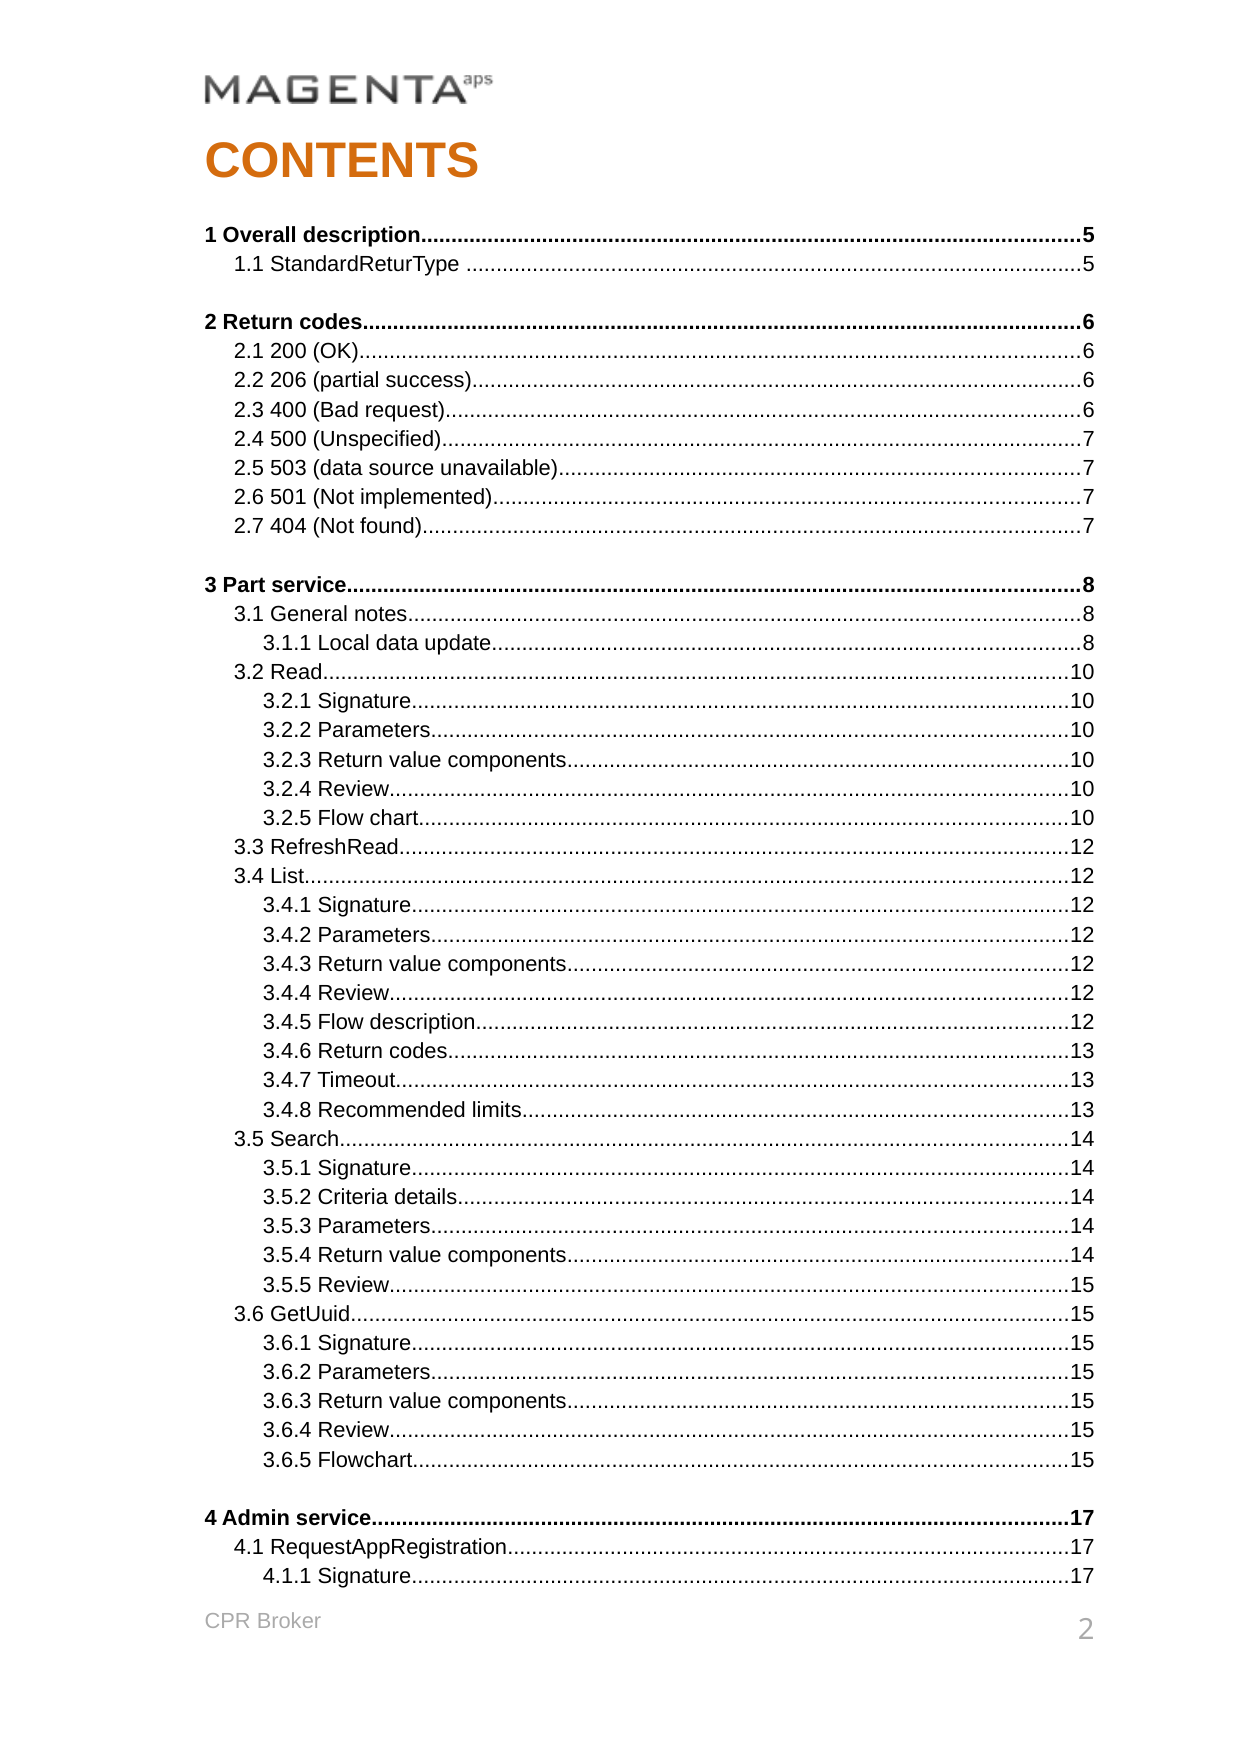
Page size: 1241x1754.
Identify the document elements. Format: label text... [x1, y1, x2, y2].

text 3.5.4 Return value components 14 [263, 1239, 1094, 1269]
text 3.2.2 Parameters 10 [263, 714, 1094, 744]
text 3.5.5 Review 15 [263, 1269, 1094, 1298]
text 3.5.2 Criteria details 14 [263, 1181, 1094, 1210]
text 3.1 General notes 8 [233, 598, 1094, 627]
text 3.4.4 Review 12 [263, 977, 1094, 1006]
text 3.1.1 Local data update 8 [263, 627, 1094, 656]
text 3.6.2 Parameters 15 [263, 1356, 1094, 1385]
text 3.2.1 Signature 10 [263, 685, 1094, 714]
text 2.1 200 (OK) 6 [233, 335, 1094, 364]
text 3.6.5 Flowchart 15 [263, 1444, 1094, 1473]
text 2.2 206 (partial success) 6 [233, 364, 1094, 394]
text 4.1.1 Signature 17 [263, 1560, 1094, 1589]
text 3.6.3 Return value components 15 [263, 1385, 1094, 1414]
text 3.4.3 Return value components 12 [263, 948, 1094, 977]
text 3.2.3 Return value components 10 [263, 744, 1094, 773]
text 3.6.1 Signature 15 [263, 1327, 1094, 1356]
text 2 Return codes 6 [204, 306, 1094, 335]
text 3.3 RefreshRead 12 [233, 831, 1094, 860]
text 3 Part service 8 [204, 569, 1094, 598]
text 3.2.5 Flow chart 10 [263, 802, 1094, 831]
text 1.1 StandardReturType 5 [233, 248, 1094, 277]
text 2.5 503 (data source unavailable) 7 [233, 452, 1094, 481]
text 3.4.1 Signature 12 [263, 889, 1094, 919]
picture [204, 75, 494, 104]
text 3.4.8 Recommended limits 13 [263, 1094, 1094, 1123]
text 3.2 Read 10 [233, 656, 1094, 685]
text 3.4.6 Return codes 13 [263, 1035, 1094, 1064]
text 2.7 404 (Not found) 7 [233, 510, 1094, 539]
text 3.4 List 12 [233, 860, 1094, 889]
text 2.4 500 (Unspecified) 7 [233, 423, 1094, 452]
text 3.6.4 Review 15 [263, 1414, 1094, 1444]
text 4 Admin service 17 [204, 1502, 1094, 1531]
text 3.5.3 Parameters 14 [263, 1210, 1094, 1239]
text 2.3 400 (Bad request) 6 [233, 394, 1094, 423]
text 2.6 501 (Not implemented) 7 [233, 481, 1094, 510]
text 3.5 Search 14 [233, 1123, 1094, 1152]
text 3.6 GetUuid 15 [233, 1298, 1094, 1327]
text 1 Overall description 5 [204, 219, 1094, 248]
text 3.5.1 Signature 14 [263, 1152, 1094, 1181]
text 3.4.7 Timeout 13 [263, 1064, 1094, 1094]
subtitle Contents [204, 131, 1094, 189]
text 3.4.5 Flow description 12 [263, 1006, 1094, 1035]
text 3.2.4 Review 10 [263, 773, 1094, 802]
text 4.1 RequestAppRegistration 17 [233, 1531, 1094, 1560]
text 3.4.2 Parameters 12 [263, 919, 1094, 948]
